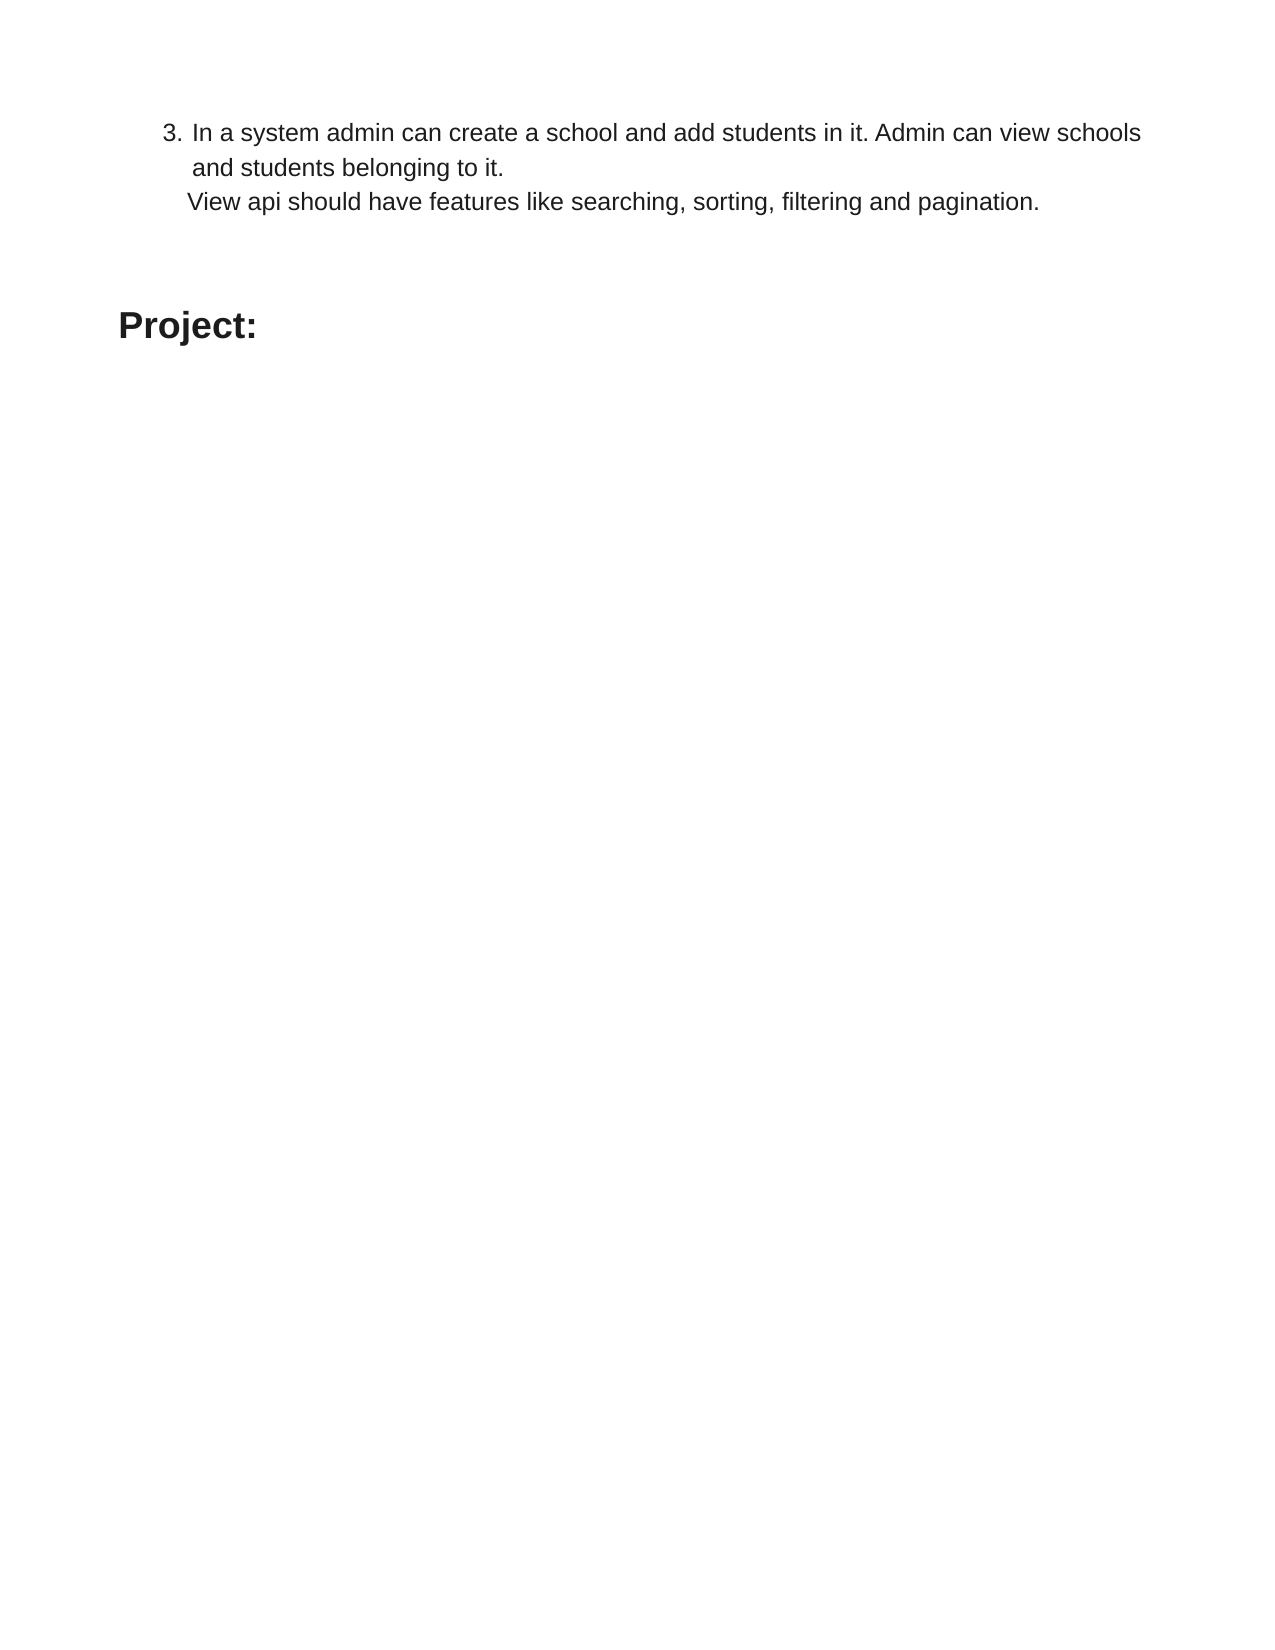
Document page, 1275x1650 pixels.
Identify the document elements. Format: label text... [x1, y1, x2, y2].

list In a system admin can create a school and add students in it. Admin can view schools and students belonging to it. [162, 118, 1157, 181]
text View api should have features like searching, sorting, filtering and pagination. [118, 187, 1157, 216]
text Project: [118, 304, 1157, 347]
